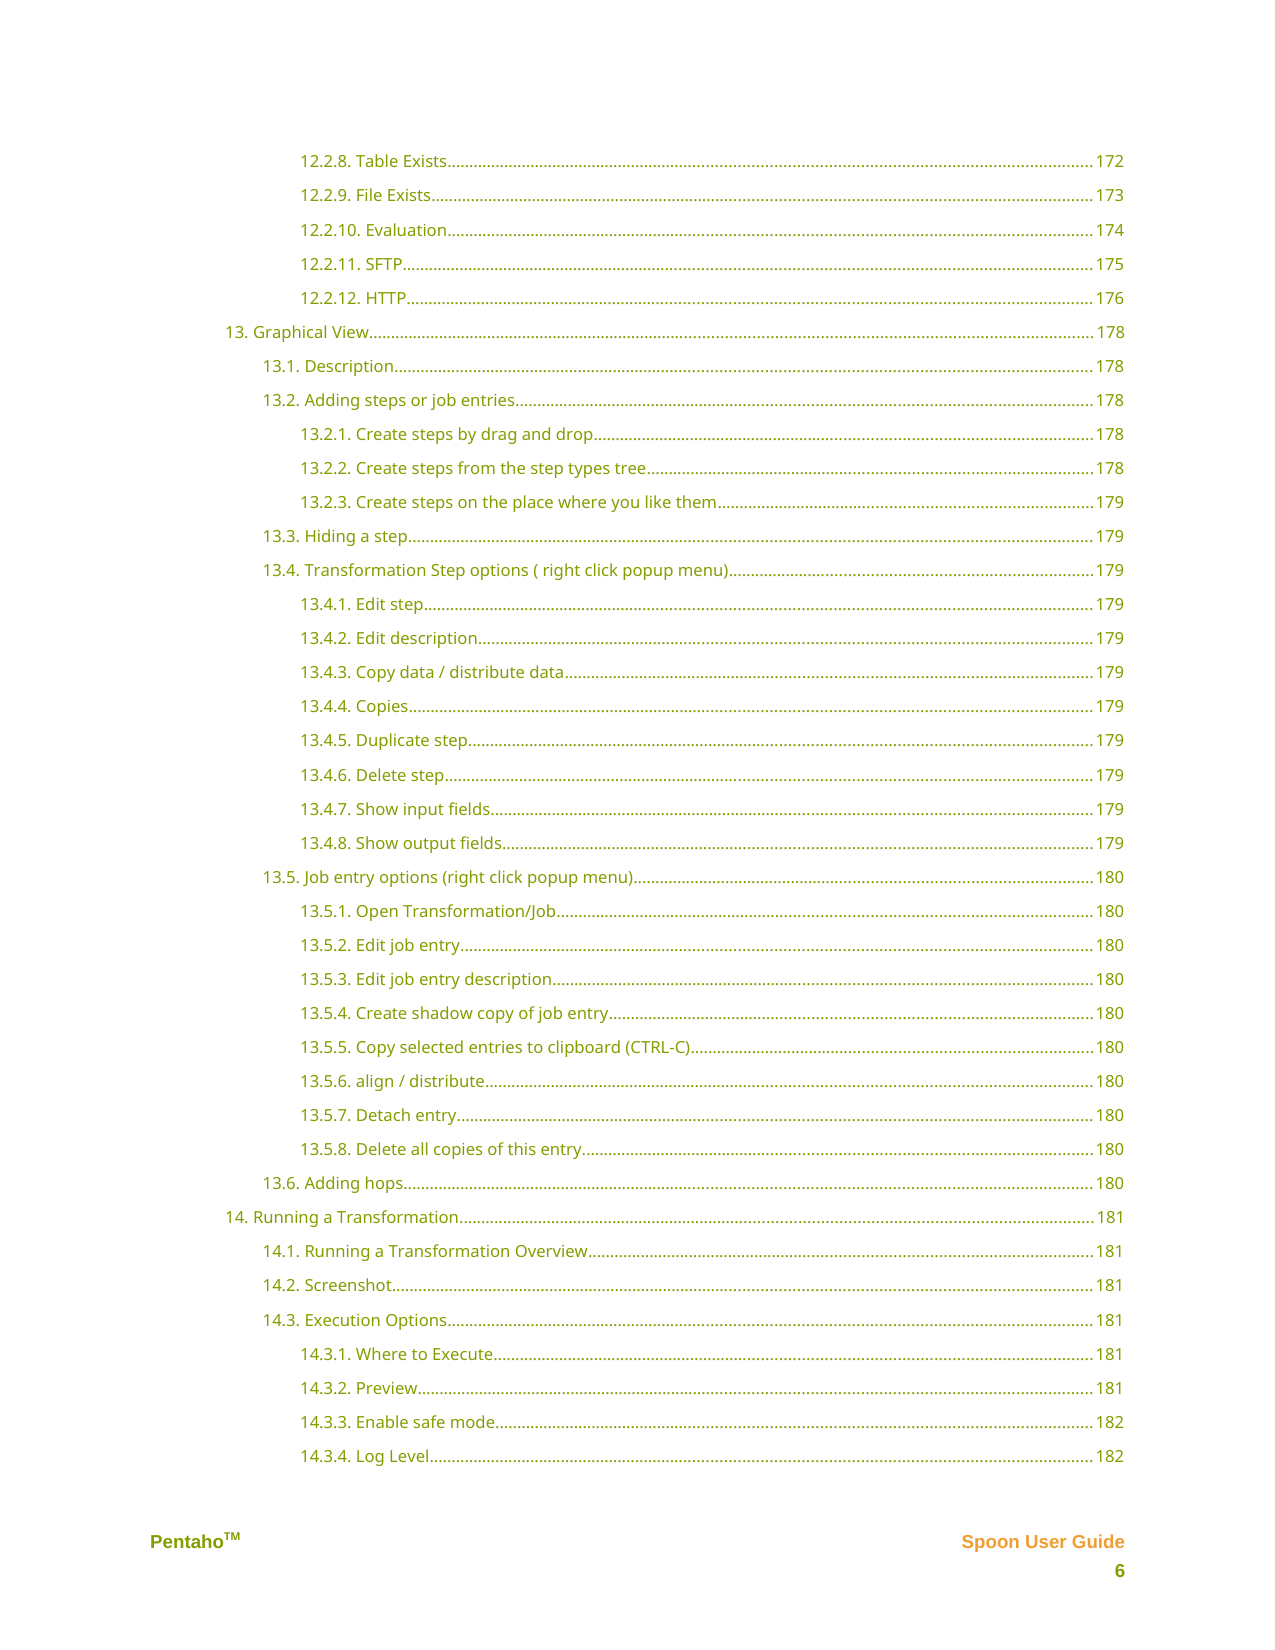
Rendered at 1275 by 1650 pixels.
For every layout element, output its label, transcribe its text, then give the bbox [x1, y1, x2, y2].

text 13.4. Transformation Step options ( right click popup menu) 179 [262, 559, 1125, 581]
text 13.4.3. Copy data / distribute data 179 [300, 661, 1125, 684]
text 13.2. Adding steps or job entries 178 [262, 388, 1125, 411]
text 14. Running a Transformation 181 [225, 1206, 1200, 1229]
text 12.2.11. SFTP 175 [300, 252, 1125, 275]
text 13.3. Hiding a step 179 [262, 525, 1125, 547]
text 13.4.5. Duplicate step 179 [300, 729, 1125, 752]
text 13.4.8. Show output fields 179 [300, 831, 1125, 854]
text 13.5.3. Edit job entry description 180 [300, 967, 1125, 990]
text 14.1. Running a Transformation Overview 181 [262, 1240, 1125, 1263]
text 13.5.1. Open Transformation/Job 180 [300, 899, 1125, 922]
text 13.4.6. Delete step 179 [300, 763, 1125, 786]
text 13. Graphical View 178 [225, 320, 1200, 343]
text 14.3.2. Preview 181 [300, 1376, 1125, 1399]
text 14.3.1. Where to Execute 181 [300, 1342, 1125, 1365]
text 13.5.6. align / distribute 180 [300, 1070, 1125, 1092]
text 13.2.3. Create steps on the place where you like them 179 [300, 491, 1125, 513]
text 12.2.9. File Exists 173 [300, 184, 1125, 207]
text 14.3.3. Enable safe mode 182 [300, 1410, 1125, 1433]
text 13.4.2. Edit description 179 [300, 627, 1125, 649]
text 13.1. Description 178 [262, 354, 1125, 377]
text 13.4.4. Copies 179 [300, 695, 1125, 718]
text 13.4.7. Show input fields 179 [300, 797, 1125, 820]
text 14.2. Screenshot 181 [262, 1274, 1125, 1297]
text 13.5.7. Detach entry 180 [300, 1104, 1125, 1126]
text 13.5.5. Copy selected entries to clipboard (CTRL-C) 180 [300, 1036, 1125, 1058]
text 14.3.4. Log Level 182 [300, 1444, 1125, 1467]
text 12.2.8. Table Exists 172 [300, 150, 1125, 173]
text 13.5.2. Edit job entry 180 [300, 933, 1125, 956]
text 12.2.12. HTTP 176 [300, 286, 1125, 309]
text 13.4.1. Edit step 179 [300, 593, 1125, 616]
text 12.2.10. Evaluation 174 [300, 218, 1125, 241]
text 13.2.2. Create steps from the step types tree 178 [300, 457, 1125, 479]
text 13.6. Adding hops 180 [262, 1172, 1125, 1194]
text 14.3. Execution Options 181 [262, 1308, 1125, 1331]
text 13.5. Job entry options (right click popup menu) 180 [262, 865, 1125, 888]
text 13.5.8. Delete all copies of this entry. 180 [300, 1138, 1125, 1161]
text 13.5.4. Create shadow copy of job entry 180 [300, 1002, 1125, 1024]
text 13.2.1. Create steps by drag and drop 178 [300, 422, 1125, 445]
